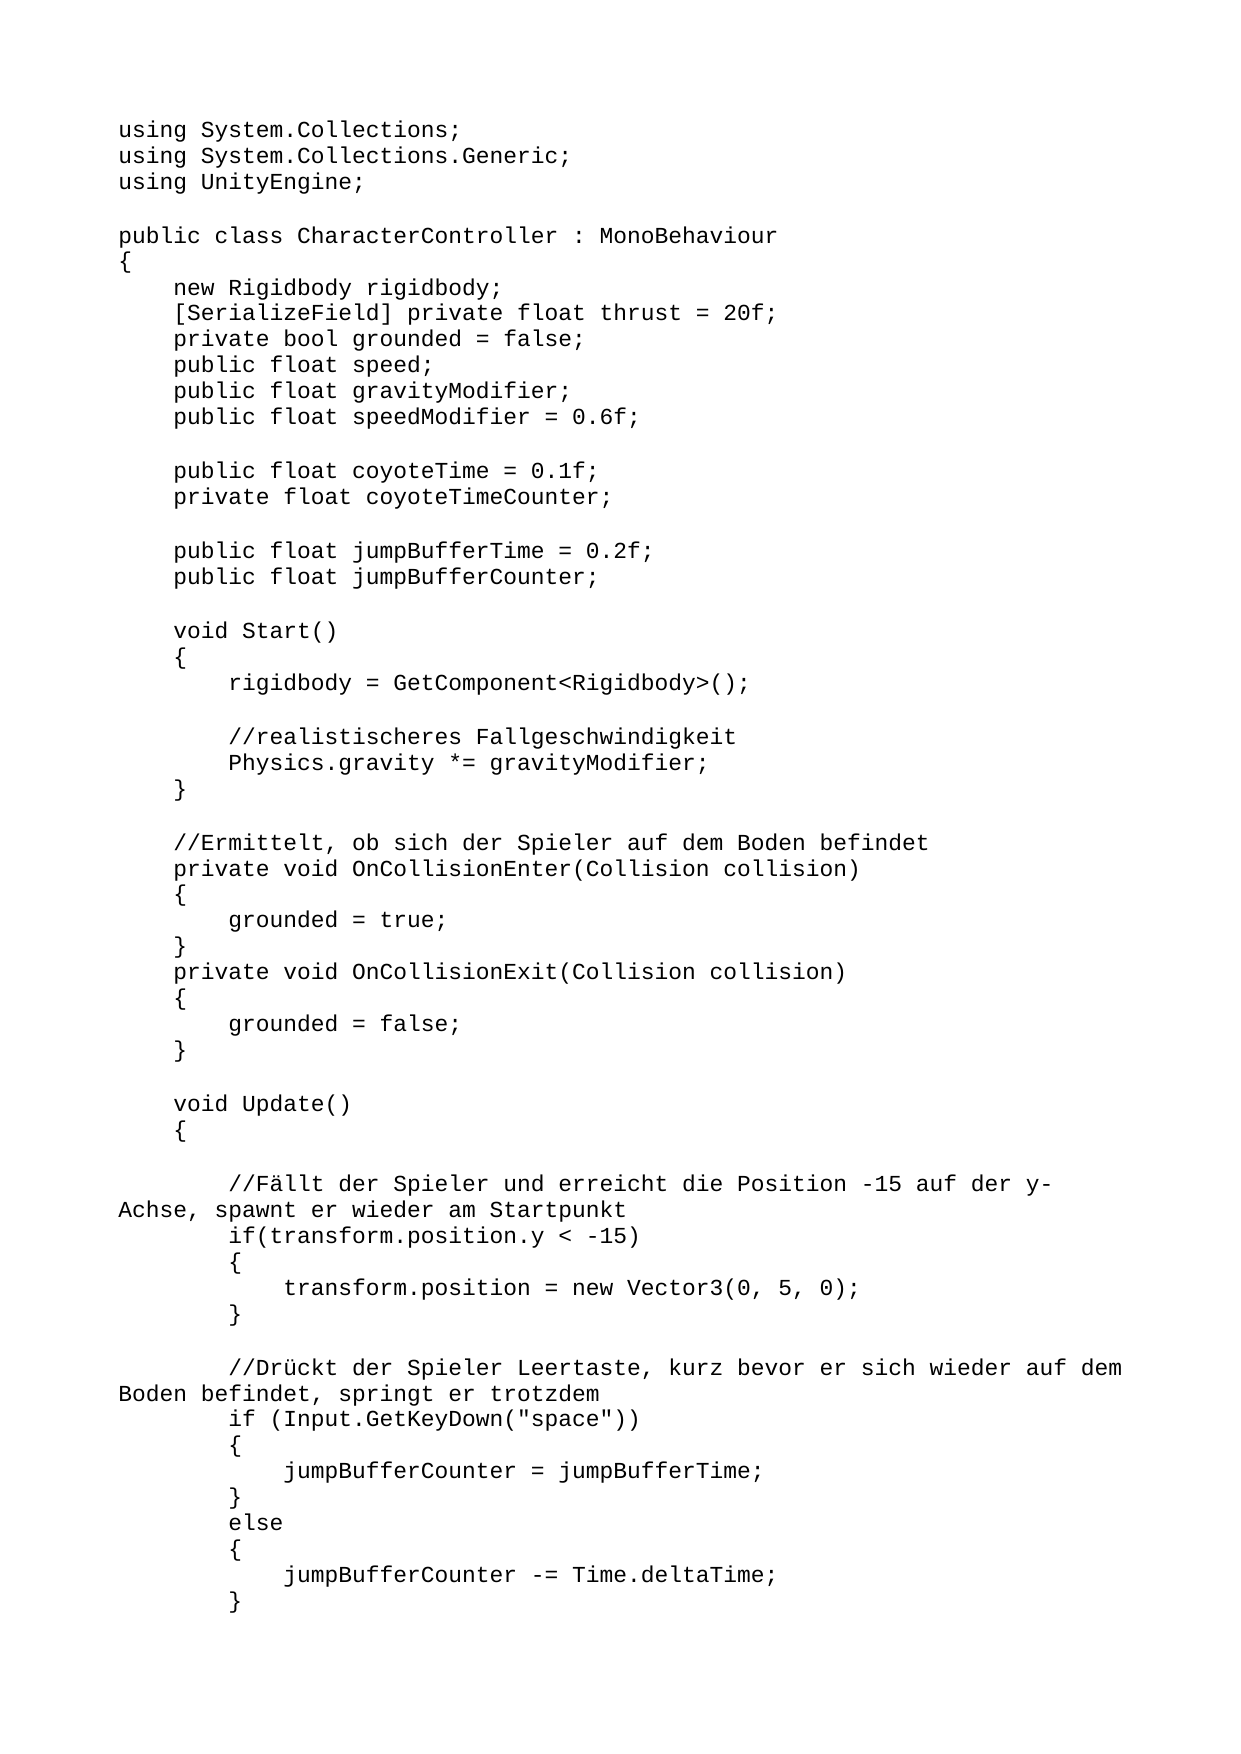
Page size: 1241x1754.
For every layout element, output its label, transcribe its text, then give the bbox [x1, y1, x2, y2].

text using System.Collections; [118, 118, 1122, 144]
text grounded = true; [118, 909, 1122, 935]
text public float speedModifier = 0.6f; [118, 406, 1122, 431]
text if (Input.GetKeyDown("space")) [118, 1408, 1122, 1434]
text } [118, 935, 1122, 961]
text public float coyoteTime = 0.1f; [118, 459, 1122, 485]
text private bool grounded = false; [118, 328, 1122, 354]
text Physics.gravity *= gravityModifier; [118, 751, 1122, 777]
text public class CharacterController : MonoBehaviour [118, 224, 1122, 250]
text //Drückt der Spieler Leertaste, kurz bevor er sich wieder auf dem Boden befindet, springt er trotzdem [118, 1356, 1122, 1408]
text private void OnCollisionEnter(Collision collision) [118, 857, 1122, 883]
text new Rigidbody rigidbody; [118, 276, 1122, 302]
text void Update() [118, 1092, 1122, 1118]
text { [118, 1537, 1122, 1563]
text rigidbody = GetComponent<Rigidbody>(); [118, 671, 1122, 697]
text if(transform.position.y < -15) [118, 1224, 1122, 1250]
text { [118, 1434, 1122, 1460]
text } [118, 1038, 1122, 1064]
text { [118, 250, 1122, 276]
text { [118, 1250, 1122, 1276]
text jumpBufferCounter = jumpBufferTime; [118, 1460, 1122, 1486]
text } [118, 1589, 1122, 1615]
text { [118, 645, 1122, 671]
text public float gravityModifier; [118, 379, 1122, 406]
text private void OnCollisionExit(Collision collision) [118, 961, 1122, 987]
text } [118, 1302, 1122, 1328]
text public float jumpBufferTime = 0.2f; [118, 539, 1122, 565]
text } [118, 1486, 1122, 1512]
text public float jumpBufferCounter; [118, 565, 1122, 591]
text { [118, 1118, 1122, 1144]
text else [118, 1512, 1122, 1537]
text grounded = false; [118, 1012, 1122, 1038]
text void Start() [118, 619, 1122, 645]
text //realistischeres Fallgeschwindigkeit [118, 725, 1122, 751]
text //Ermittelt, ob sich der Spieler auf dem Boden befindet [118, 831, 1122, 857]
text //Fällt der Spieler und erreicht die Position -15 auf der y-Achse, spawnt er wieder am Startpunkt [118, 1172, 1122, 1224]
text { [118, 883, 1122, 909]
text using UnityEngine; [118, 170, 1122, 196]
text using System.Collections.Generic; [118, 144, 1122, 170]
text transform.position = new Vector3(0, 5, 0); [118, 1276, 1122, 1302]
text private float coyoteTimeCounter; [118, 485, 1122, 511]
text public float speed; [118, 354, 1122, 379]
text } [118, 777, 1122, 803]
text jumpBufferCounter -= Time.deltaTime; [118, 1563, 1122, 1589]
text [SerializeField] private float thrust = 20f; [118, 302, 1122, 328]
text { [118, 987, 1122, 1012]
